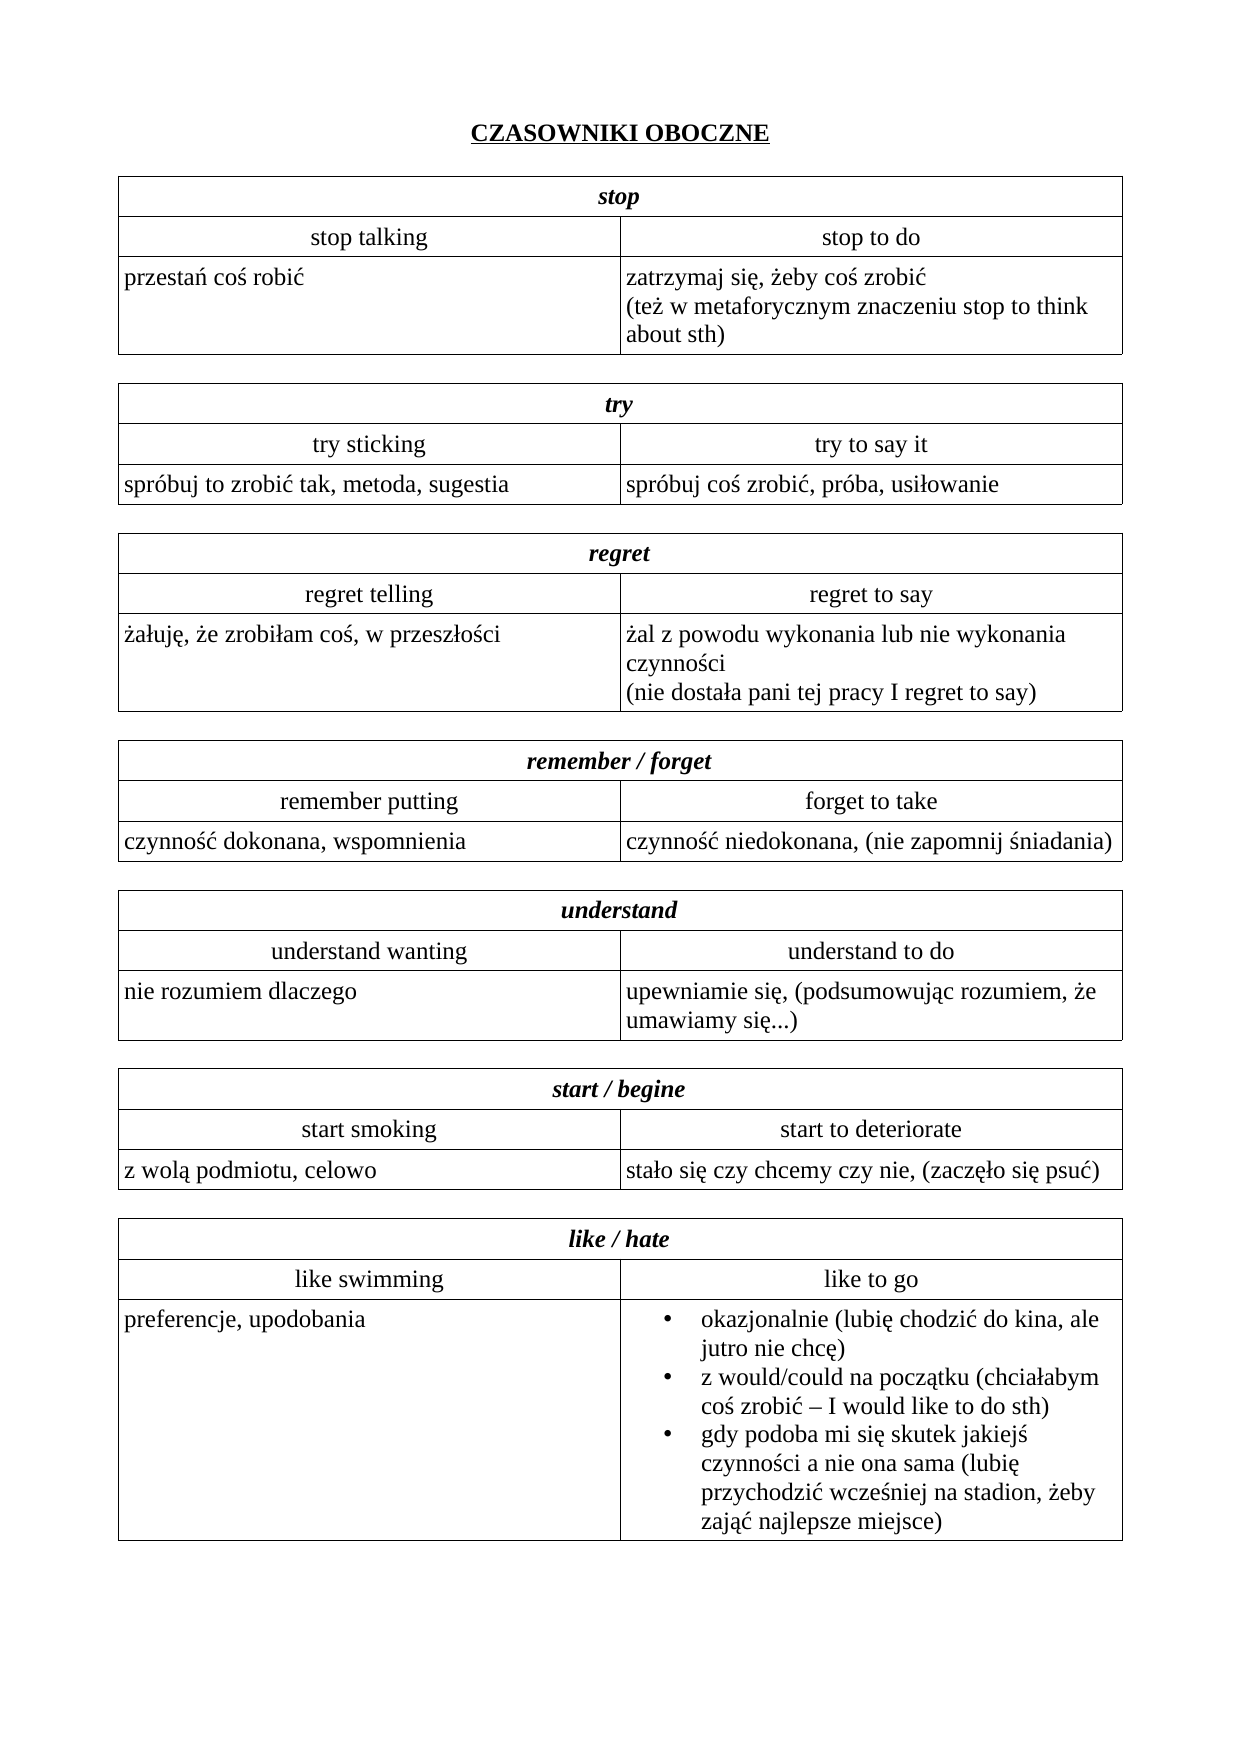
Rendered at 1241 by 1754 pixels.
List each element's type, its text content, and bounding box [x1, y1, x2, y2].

table_cell nie rozumiem dlaczego [119, 971, 620, 1039]
table_cell okazjonalnie (lubię chodzić do kina, ale jutro nie chcę) z would/could na początku (chciałabym coś zrobić – I would like to do sth) gdy podoba mi się skutek jakiejś czynności a nie ona sama (lubię przychodzić wcześniej na stadion, żeby zająć najlepsze miejsce) [621, 1300, 1122, 1540]
table_cell start smoking [119, 1110, 620, 1149]
table_cell czynność niedokonana, (nie zapomnij śniadania) [621, 822, 1122, 861]
table_cell przestań coś robić [119, 257, 620, 354]
table_cell try to say it [621, 424, 1122, 463]
table_cell żałuję, że zrobiłam coś, w przeszłości [119, 614, 620, 711]
text CZASOWNIKI OBOCZNE [118, 118, 1122, 147]
table_header regret [119, 534, 1122, 573]
table_header start / begine [119, 1069, 1122, 1109]
table_cell understand to do [621, 931, 1122, 970]
table_header understand [119, 891, 1122, 930]
table_cell forget to take [621, 781, 1122, 821]
table_cell preferencje, upodobania [119, 1300, 620, 1540]
table_header like / hate [119, 1219, 1122, 1258]
table_cell regret to say [621, 574, 1122, 613]
table_cell stało się czy chcemy czy nie, (zaczęło się psuć) [621, 1150, 1122, 1189]
table_header remember / forget [119, 741, 1122, 780]
table_cell spróbuj coś zrobić, próba, usiłowanie [621, 465, 1122, 504]
table_cell stop talking [119, 217, 620, 256]
table_cell regret telling [119, 574, 620, 613]
table_cell spróbuj to zrobić tak, metoda, sugestia [119, 465, 620, 504]
table_cell start to deteriorate [621, 1110, 1122, 1149]
table_cell try sticking [119, 424, 620, 463]
table_cell understand wanting [119, 931, 620, 970]
table_cell zatrzymaj się, żeby coś zrobić (też w metaforycznym znaczeniu stop to think about sth) [621, 257, 1122, 354]
table_cell like swimming [119, 1260, 620, 1299]
table_cell remember putting [119, 781, 620, 821]
table_cell czynność dokonana, wspomnienia [119, 822, 620, 861]
table_header try [119, 384, 1122, 423]
table_cell stop to do [621, 217, 1122, 256]
table_cell like to go [621, 1260, 1122, 1299]
table_cell żal z powodu wykonania lub nie wykonania czynności (nie dostała pani tej pracy I regret to say) [621, 614, 1122, 711]
table_cell upewniamie się, (podsumowując rozumiem, że umawiamy się...) [621, 971, 1122, 1039]
table_header stop [119, 177, 1122, 216]
table_cell z wolą podmiotu, celowo [119, 1150, 620, 1189]
